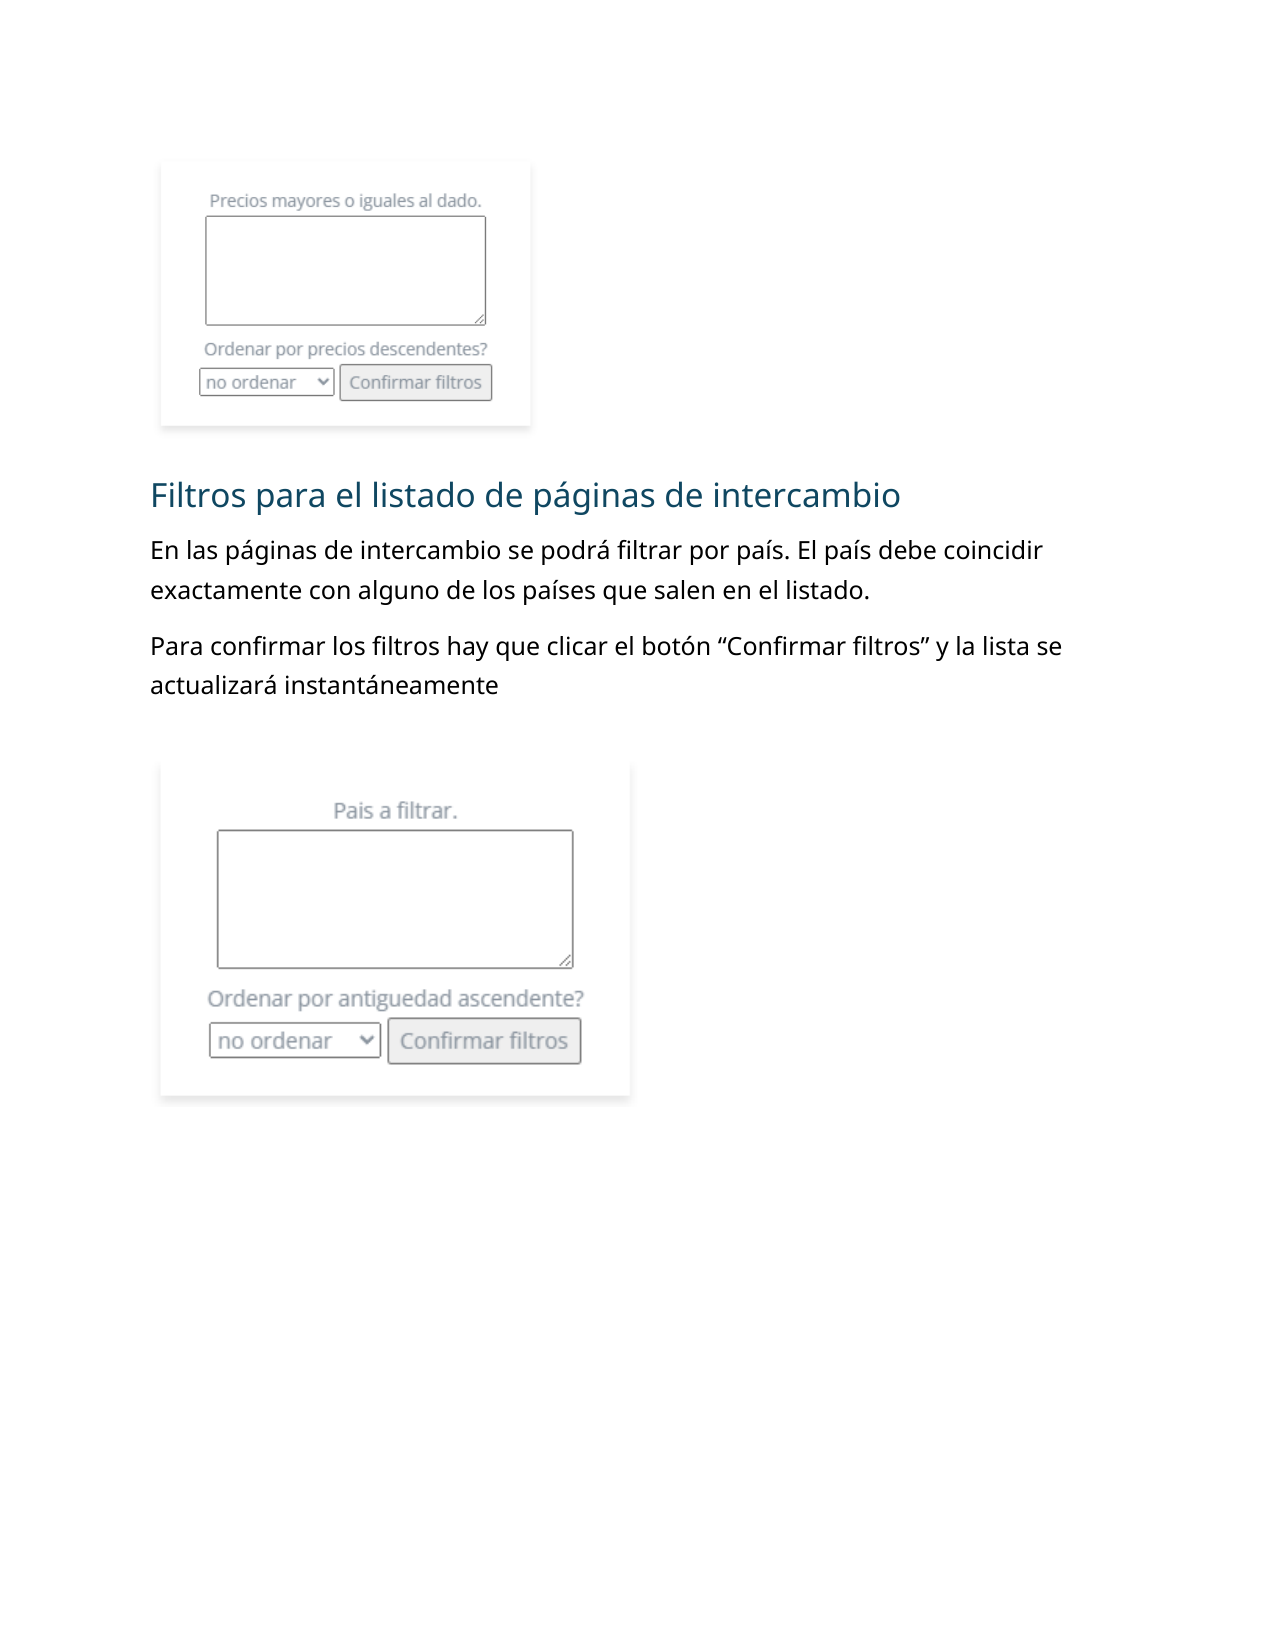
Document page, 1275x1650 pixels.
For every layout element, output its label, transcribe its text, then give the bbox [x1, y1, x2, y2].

text En las páginas de intercambio se podrá filtrar por país. El país debe coincidir exactamente con alguno de los países que salen en el listado. [150, 533, 1125, 606]
subtitle Filtros para el listado de páginas de intercambio [150, 472, 1125, 517]
text Para confirmar los filtros hay que clicar el botón “Confirmar filtros” y la lista se actualizará instantáneamente [150, 628, 1125, 702]
